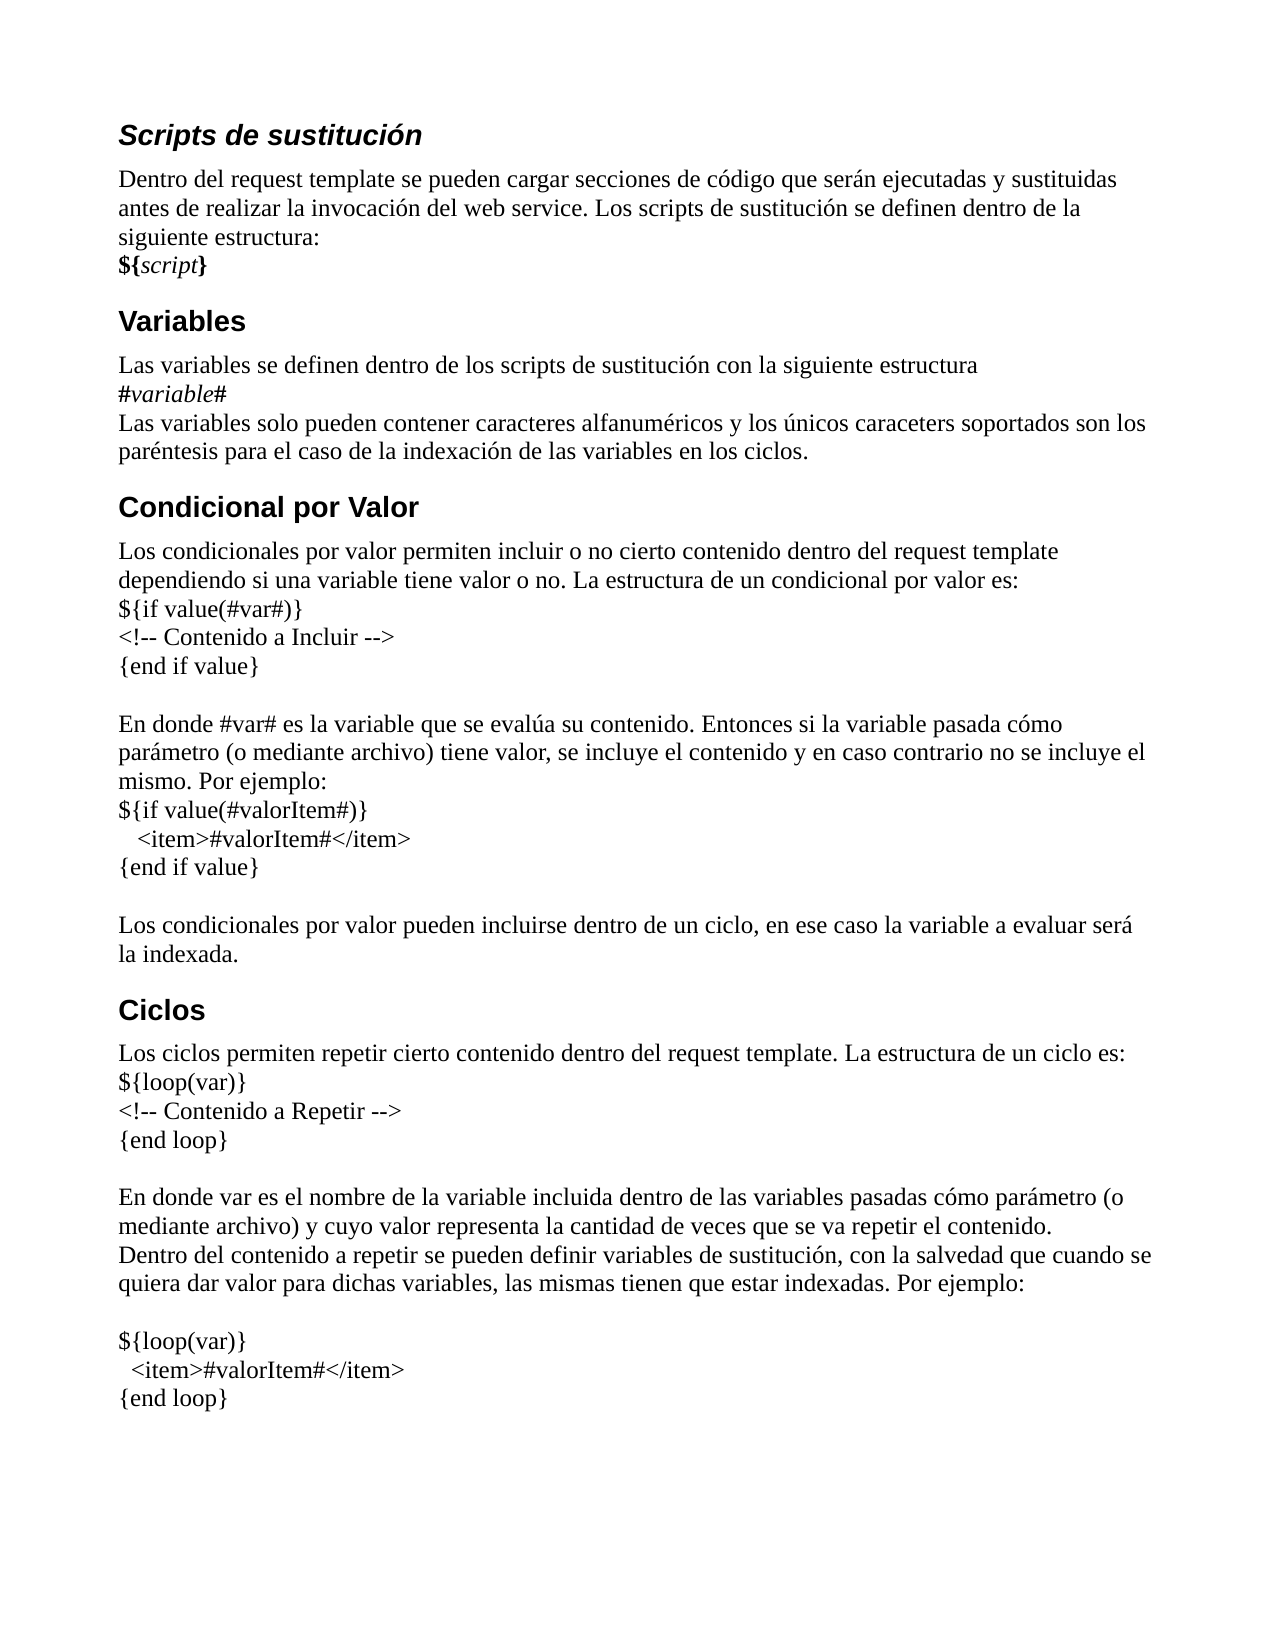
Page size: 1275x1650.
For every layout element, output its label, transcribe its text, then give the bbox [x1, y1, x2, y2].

text En donde #var# es la variable que se evalúa su contenido. Entonces si la variable pasada cómo parámetro (o mediante archivo) tiene valor, se incluye el contenido y en caso contrario no se incluye el mismo. Por ejemplo: [118, 709, 1157, 795]
text En donde var es el nombre de la variable incluida dentro de las variables pasadas cómo parámetro (o mediante archivo) y cuyo valor representa la cantidad de veces que se va repetir el contenido. [118, 1182, 1157, 1240]
text Las variables solo pueden contener caracteres alfanuméricos y los únicos caraceters soportados son los paréntesis para el caso de la indexación de las variables en los ciclos. [118, 408, 1157, 465]
text <!-- Contenido a Repetir --> [118, 1096, 1157, 1125]
text <!-- Contenido a Incluir --> [118, 622, 1157, 651]
text Los ciclos permiten repetir cierto contenido dentro del request template. La estructura de un ciclo es: [118, 1038, 1157, 1067]
text Los condicionales por valor permiten incluir o no cierto contenido dentro del request template dependiendo si una variable tiene valor o no. La estructura de un condicional por valor es: [118, 536, 1157, 594]
subtitle Condicional por Valor [118, 490, 1157, 524]
text ${if value(#valorItem#)} [118, 795, 1157, 824]
text {end loop} [118, 1383, 1157, 1412]
text ${if value(#var#)} [118, 594, 1157, 622]
text ${script} [118, 250, 1157, 279]
text Dentro del request template se pueden cargar secciones de código que serán ejecutadas y sustituidas antes de realizar la invocación del web service. Los scripts de sustitución se definen dentro de la siguiente estructura: [118, 164, 1157, 250]
text ${loop(var)} [118, 1067, 1157, 1096]
text <item>#valorItem#</item> [118, 1355, 1157, 1383]
text {end if value} [118, 852, 1157, 881]
text ${loop(var)} [118, 1326, 1157, 1355]
text {end if value} [118, 651, 1157, 680]
text {end loop} [118, 1125, 1157, 1153]
text #variable# [118, 379, 1157, 408]
text Las variables se definen dentro de los scripts de sustitución con la siguiente estructura [118, 350, 1157, 379]
text Los condicionales por valor pueden incluirse dentro de un ciclo, en ese caso la variable a evaluar será la indexada. [118, 910, 1157, 967]
text Dentro del contenido a repetir se pueden definir variables de sustitución, con la salvedad que cuando se quiera dar valor para dichas variables, las mismas tienen que estar indexadas. Por ejemplo: [118, 1240, 1157, 1297]
text <item>#valorItem#</item> [118, 824, 1157, 852]
subtitle Variables [118, 304, 1157, 338]
subtitle Ciclos [118, 992, 1157, 1026]
subtitle Scripts de sustitución [118, 118, 1157, 152]
